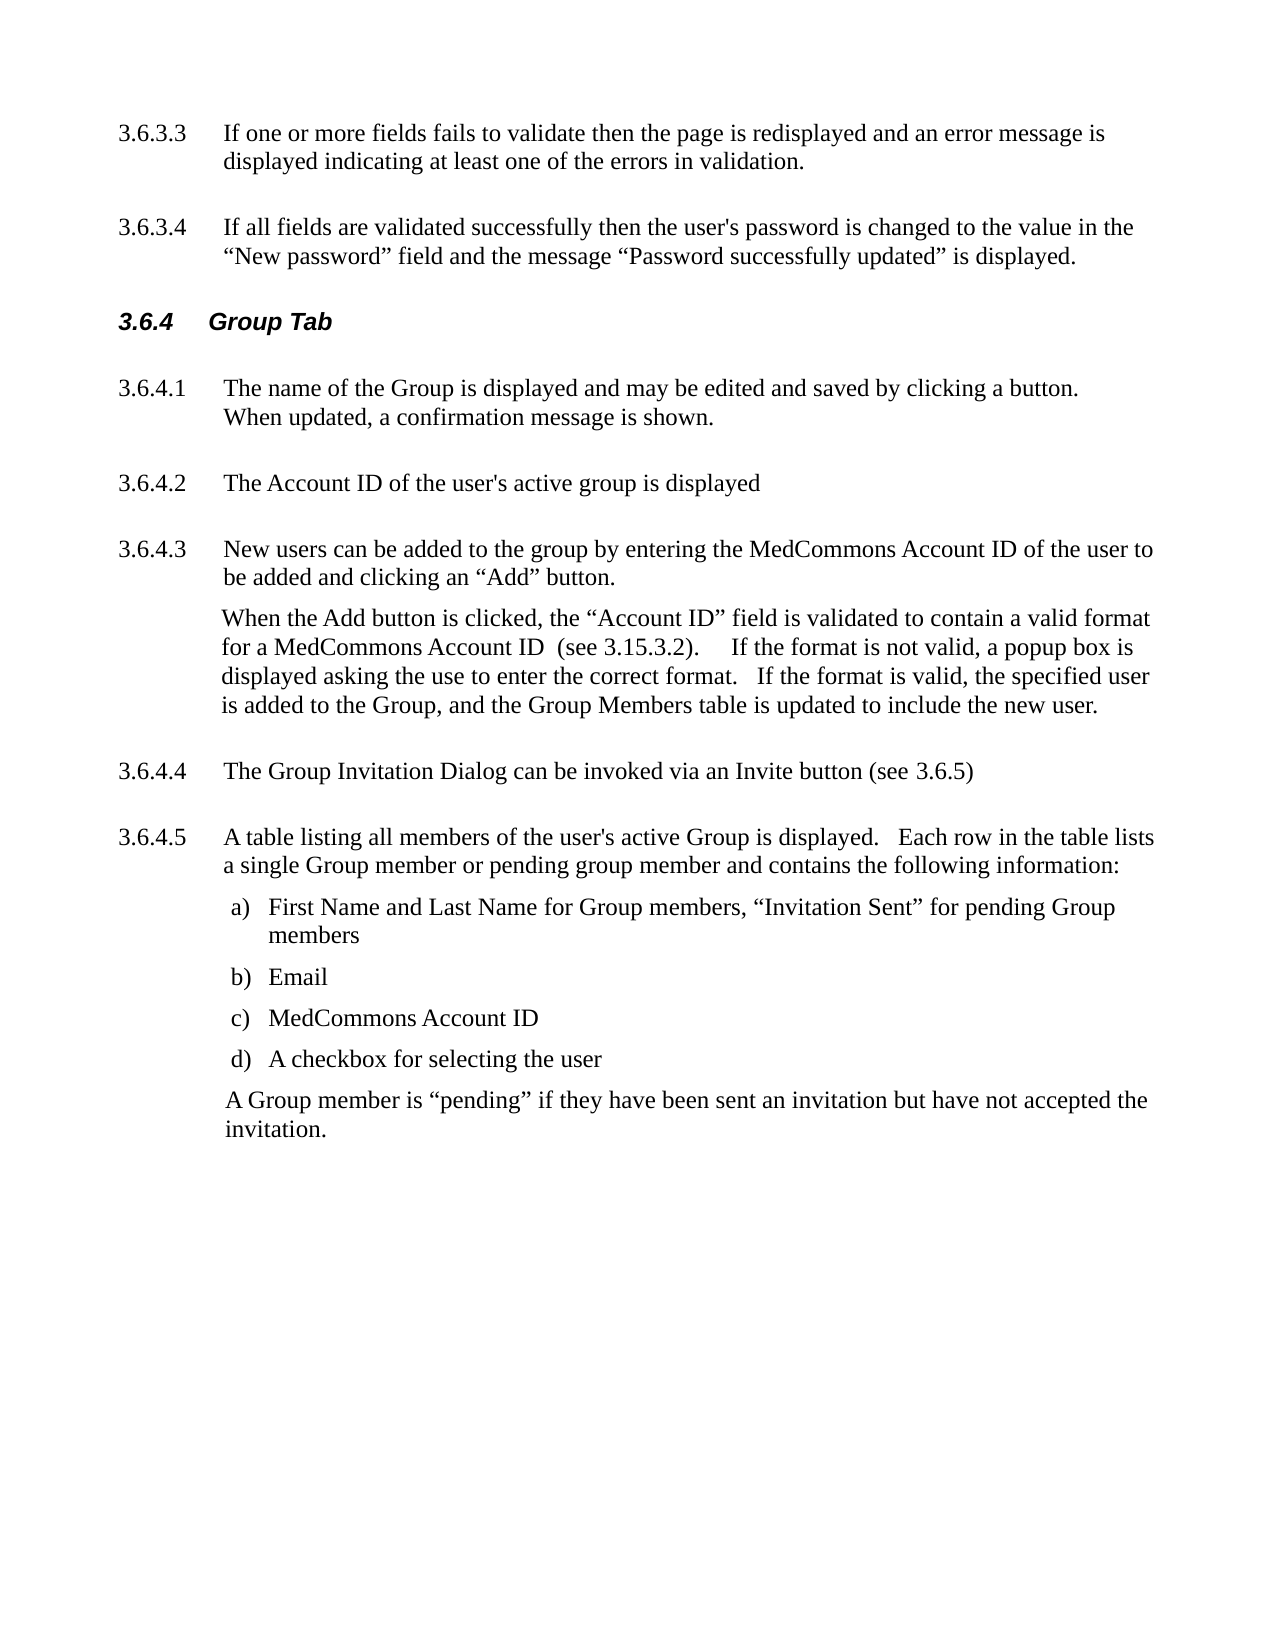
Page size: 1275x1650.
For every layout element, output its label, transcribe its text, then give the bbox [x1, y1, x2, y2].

subtitle The name of the Group is displayed and may be edited and saved by clicking a button. When updated, a confirmation message is shown. [118, 373, 1157, 430]
subtitle The Account ID of the user's active group is displayed [118, 468, 1157, 496]
subtitle Group Tab [118, 307, 1157, 336]
subtitle If one or more fields fails to validate then the page is redisplayed and an error message is displayed indicating at least one of the errors in validation. [118, 118, 1157, 175]
text A Group member is “pending” if they have been sent an invitation but have not accepted the invitation. [225, 1085, 1157, 1143]
subtitle New users can be added to the group by entering the MedCommons Account ID of the user to be added and clicking an “Add” button. [118, 534, 1157, 591]
subtitle A table listing all members of the user's active Group is displayed. Each row in the table lists a single Group member or pending group member and contains the following information: [118, 822, 1157, 879]
text When the Add button is clicked, the “Account ID” field is validated to contain a valid format for a MedCommons Account ID (see 3.15.3.2). If the format is not valid, a popup box is displayed asking the use to enter the correct format. If the format is valid, the specified user is added to the Group, and the Group Members table is updated to include the new user. [221, 603, 1157, 718]
subtitle If all fields are validated successfully then the user's password is changed to the value in the “New password” field and the message “Password successfully updated” is displayed. [118, 213, 1157, 270]
list First Name and Last Name for Group members, “Invitation Sent” for pending Group members [231, 892, 1157, 949]
subtitle The Group Invitation Dialog can be invoked via an Invite button (see 3.6.5) [118, 756, 1157, 784]
list Email [231, 962, 1157, 990]
list MedCommons Account ID [231, 1003, 1157, 1032]
list A checkbox for selecting the user [231, 1044, 1157, 1073]
